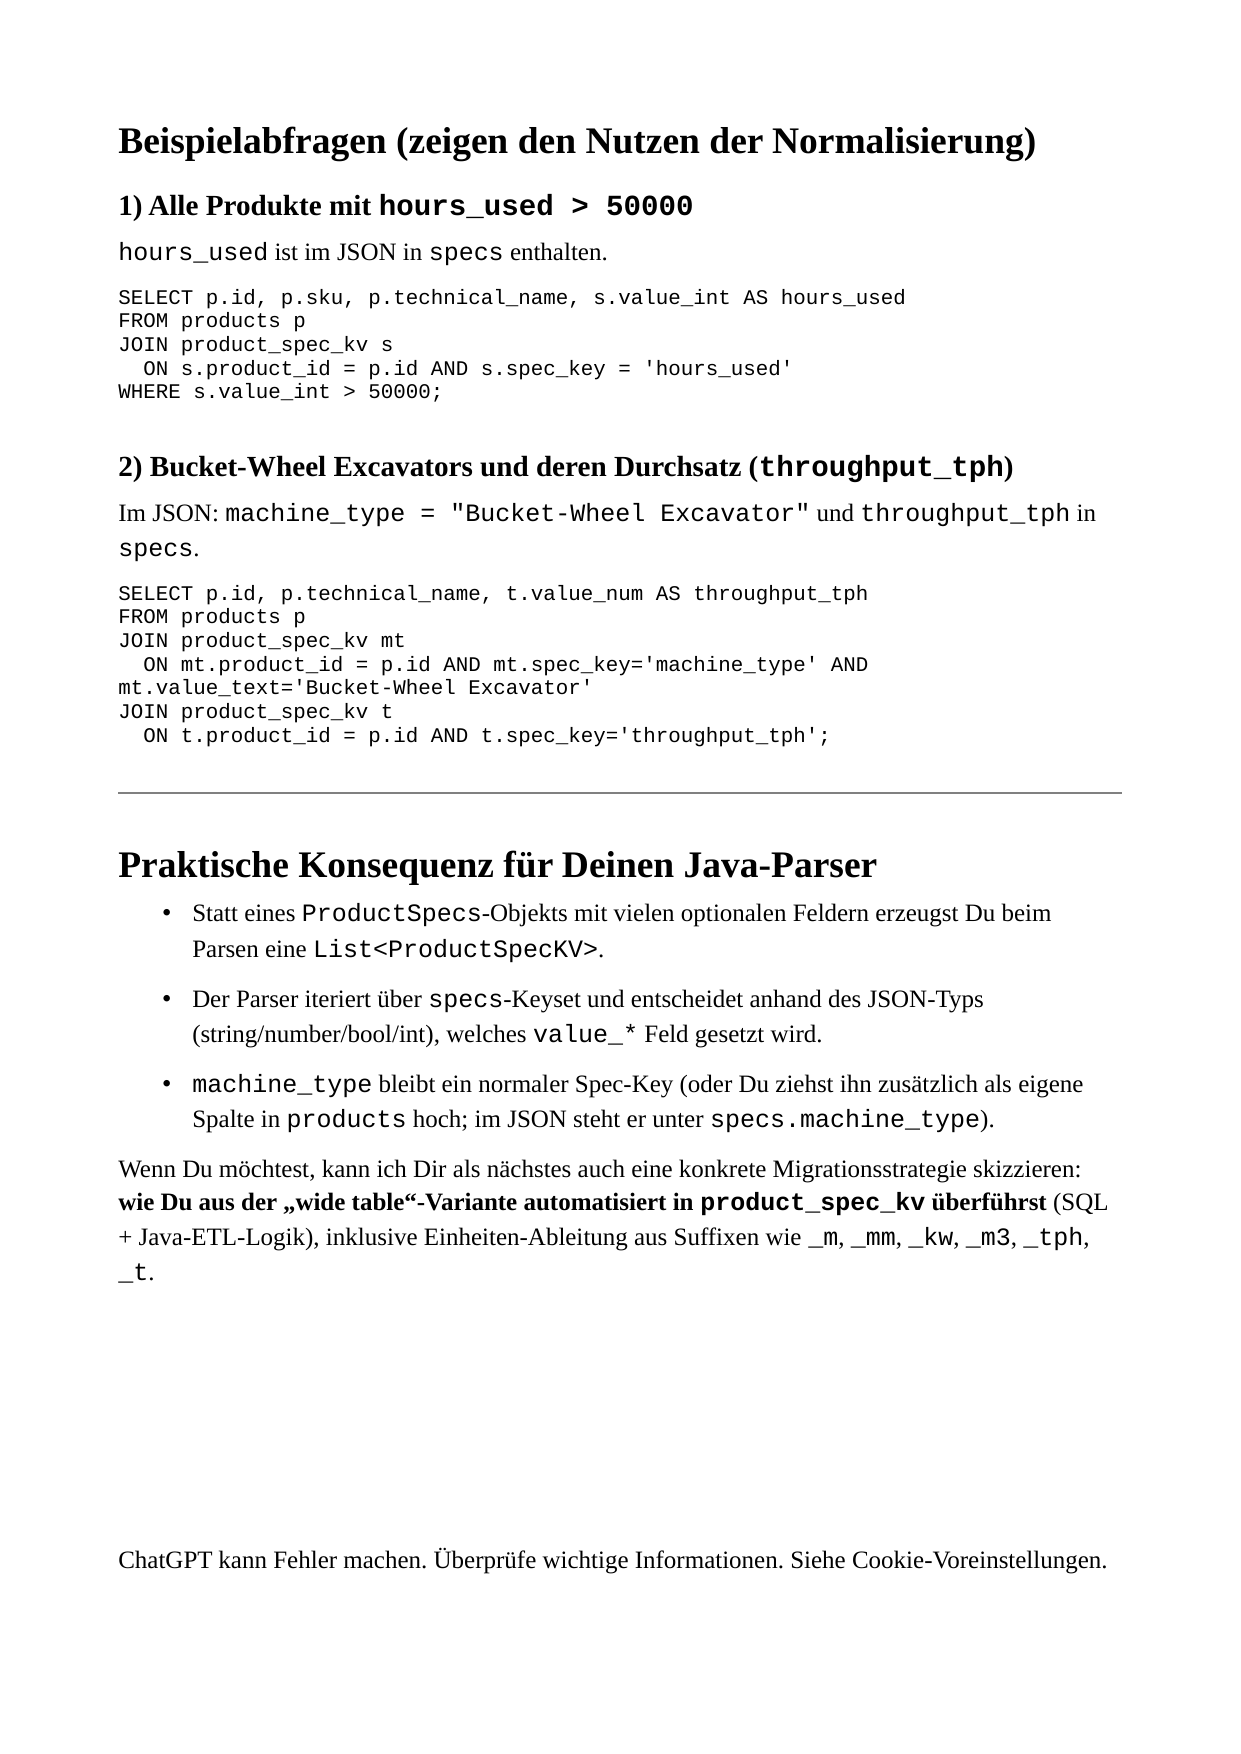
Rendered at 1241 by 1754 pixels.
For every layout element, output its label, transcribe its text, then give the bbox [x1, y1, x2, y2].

text ON t.product_id = p.id AND t.spec_key='throughput_tph'; [118, 725, 1122, 748]
text hours_used ist im JSON in specs enthalten. [118, 237, 1122, 268]
text JOIN product_spec_kv t [118, 701, 1122, 725]
text FROM products p [118, 311, 1122, 334]
subtitle Beispielabfragen (zeigen den Nutzen der Normalisierung) [118, 118, 1122, 161]
text ChatGPT kann Fehler machen. Überprüfe wichtige Informationen. Siehe Cookie-Voreinstellungen. [118, 1545, 1122, 1574]
list machine_type bleibt ein normaler Spec-Key (oder Du ziehst ihn zusätzlich als eigene Spalte in products hoch; im JSON steht er unter specs.machine_type). [162, 1069, 1122, 1135]
list Statt eines ProductSpecs-Objekts mit vielen optionalen Feldern erzeugst Du beim Parsen eine List<ProductSpecKV>. [162, 898, 1122, 964]
text SELECT p.id, p.sku, p.technical_name, s.value_int AS hours_used [118, 287, 1122, 311]
text WHERE s.value_int > 50000; [118, 381, 1122, 405]
text JOIN product_spec_kv s [118, 334, 1122, 358]
list Der Parser iteriert über specs-Keyset und entscheidet anhand des JSON-Typs (string/number/bool/int), welches value_* Feld gesetzt wird. [162, 984, 1122, 1049]
text ON mt.product_id = p.id AND mt.spec_key='machine_type' AND mt.value_text='Bucket-Wheel Excavator' [118, 654, 1122, 701]
text JOIN product_spec_kv mt [118, 630, 1122, 654]
text Wenn Du möchtest, kann ich Dir als nächstes auch eine konkrete Migrationsstrategie skizzieren: wie Du aus der „wide table“-Variante automatisiert in product_spec_kv überführst (SQL + Java-ETL-Logik), inklusive Einheiten-Ableitung aus Suffixen wie _m, _mm, _kw, _m3, _tph, _t. [118, 1154, 1122, 1288]
text ON s.product_id = p.id AND s.spec_key = 'hours_used' [118, 358, 1122, 381]
text Im JSON: machine_type = "Bucket-Wheel Excavator" und throughput_tph in specs. [118, 498, 1122, 564]
text FROM products p [118, 606, 1122, 630]
subtitle 1) Alle Produkte mit hours_used > 50000 [118, 188, 1122, 224]
subtitle 2) Bucket-Wheel Excavators und deren Durchsatz (throughput_tph) [118, 449, 1122, 485]
text SELECT p.id, p.technical_name, t.value_num AS throughput_tph [118, 583, 1122, 606]
subtitle Praktische Konsequenz für Deinen Java-Parser [118, 843, 1122, 886]
